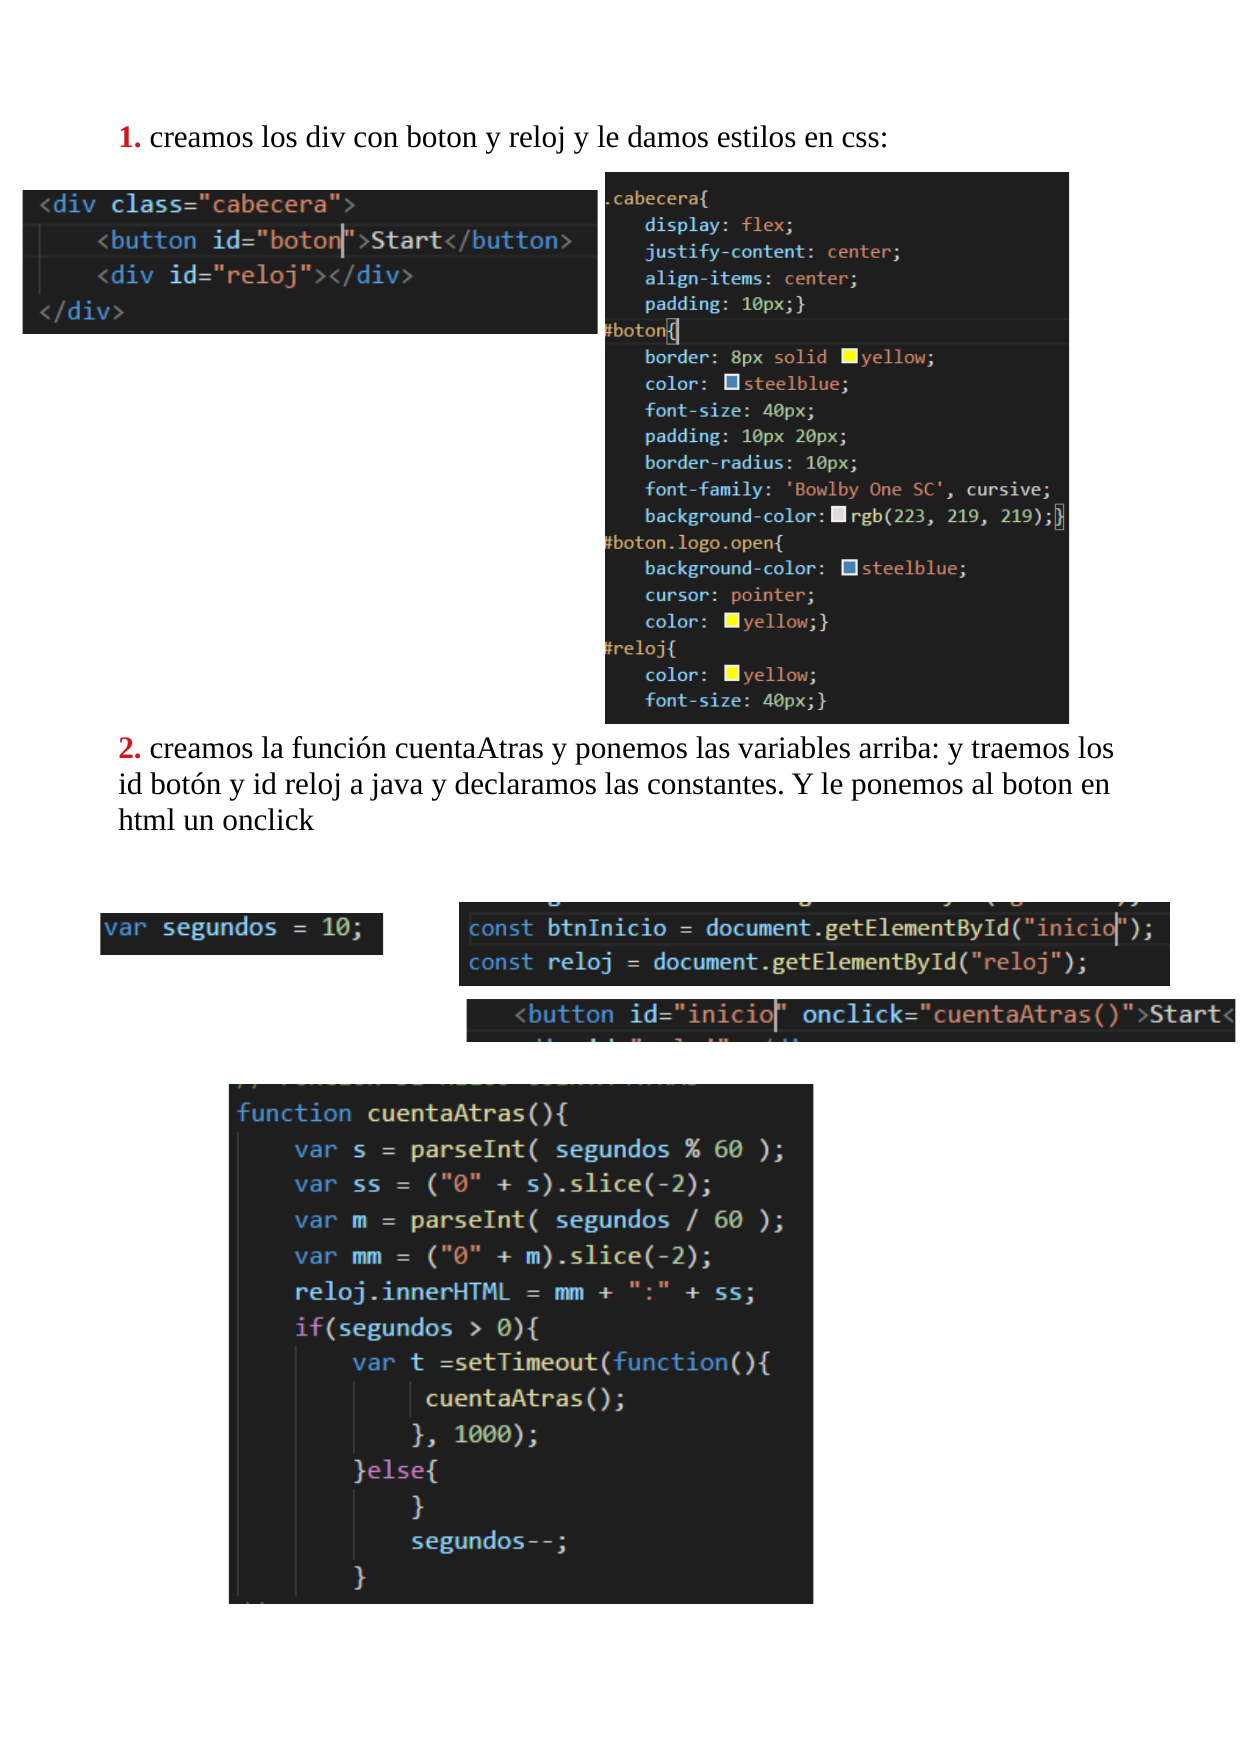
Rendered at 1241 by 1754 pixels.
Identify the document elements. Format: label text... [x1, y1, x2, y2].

picture [466, 999, 1236, 1042]
picture [228, 1084, 814, 1604]
picture [22, 190, 598, 334]
picture [605, 172, 1070, 724]
text 2. creamos la función cuentaAtras y ponemos las variables arriba: y traemos los id botón y id reloj a java y declaramos las constantes. Y le ponemos al boton en html un onclick [118, 729, 1122, 837]
text 1. creamos los div con boton y reloj y le damos estilos en css: [118, 118, 1122, 154]
picture [100, 913, 384, 955]
picture [459, 902, 1170, 986]
